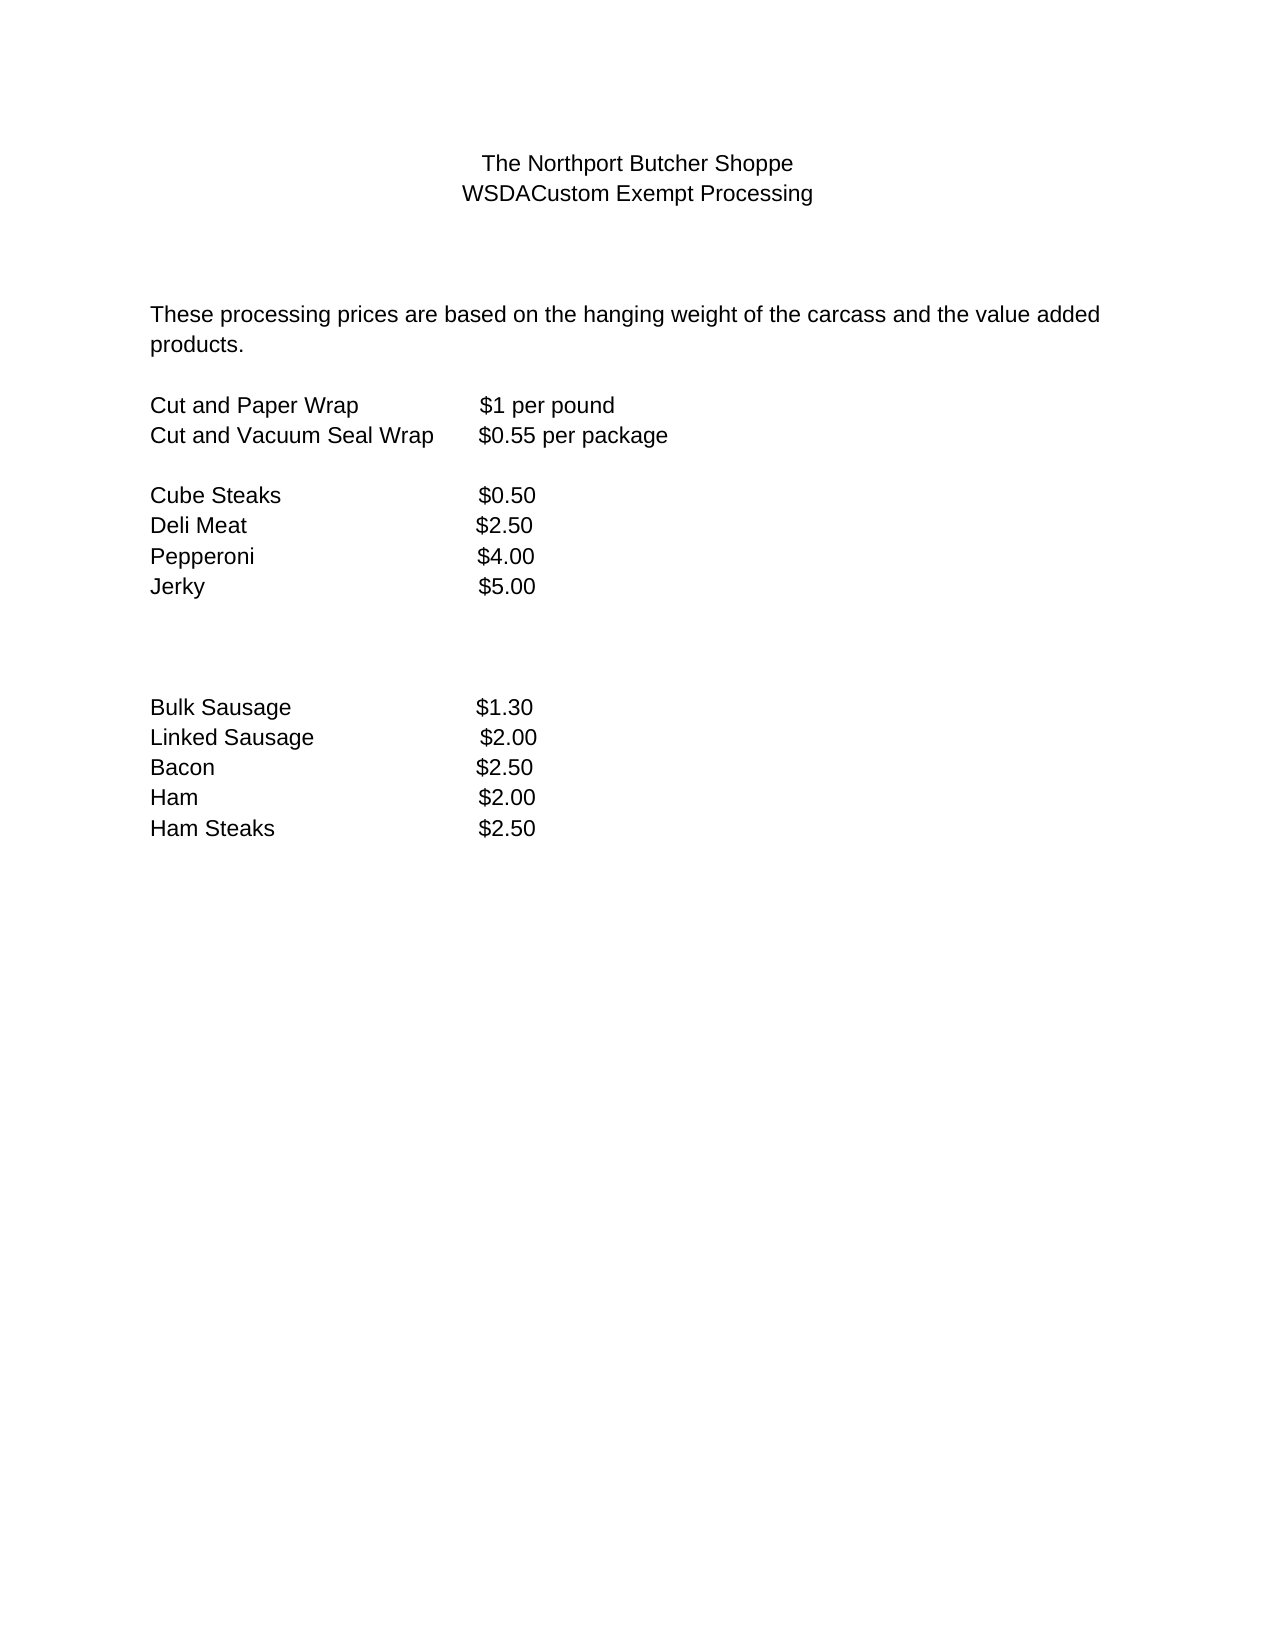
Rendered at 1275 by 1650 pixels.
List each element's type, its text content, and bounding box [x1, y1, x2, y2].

text Pepperoni $4.00 [150, 543, 1125, 569]
text Cube Steaks $0.50 [150, 482, 1125, 509]
text These processing prices are based on the hanging weight of the carcass and the value added products. [150, 301, 1125, 358]
text WSDACustom Exempt Processing [150, 180, 1125, 207]
text Bulk Sausage $1.30 [150, 694, 1125, 720]
text Linked Sausage $2.00 [150, 724, 1125, 750]
text Deli Meat $2.50 [150, 512, 1125, 539]
text Ham Steaks $2.50 [150, 814, 1125, 841]
text Cut and Paper Wrap $1 per pound [150, 392, 1125, 418]
text The Northport Butcher Shoppe [150, 150, 1125, 176]
text Cut and Vacuum Seal Wrap $0.55 per package [150, 422, 1125, 448]
text Bacon $2.50 [150, 754, 1125, 781]
text Jerky $5.00 [150, 573, 1125, 599]
text Ham $2.00 [150, 784, 1125, 811]
